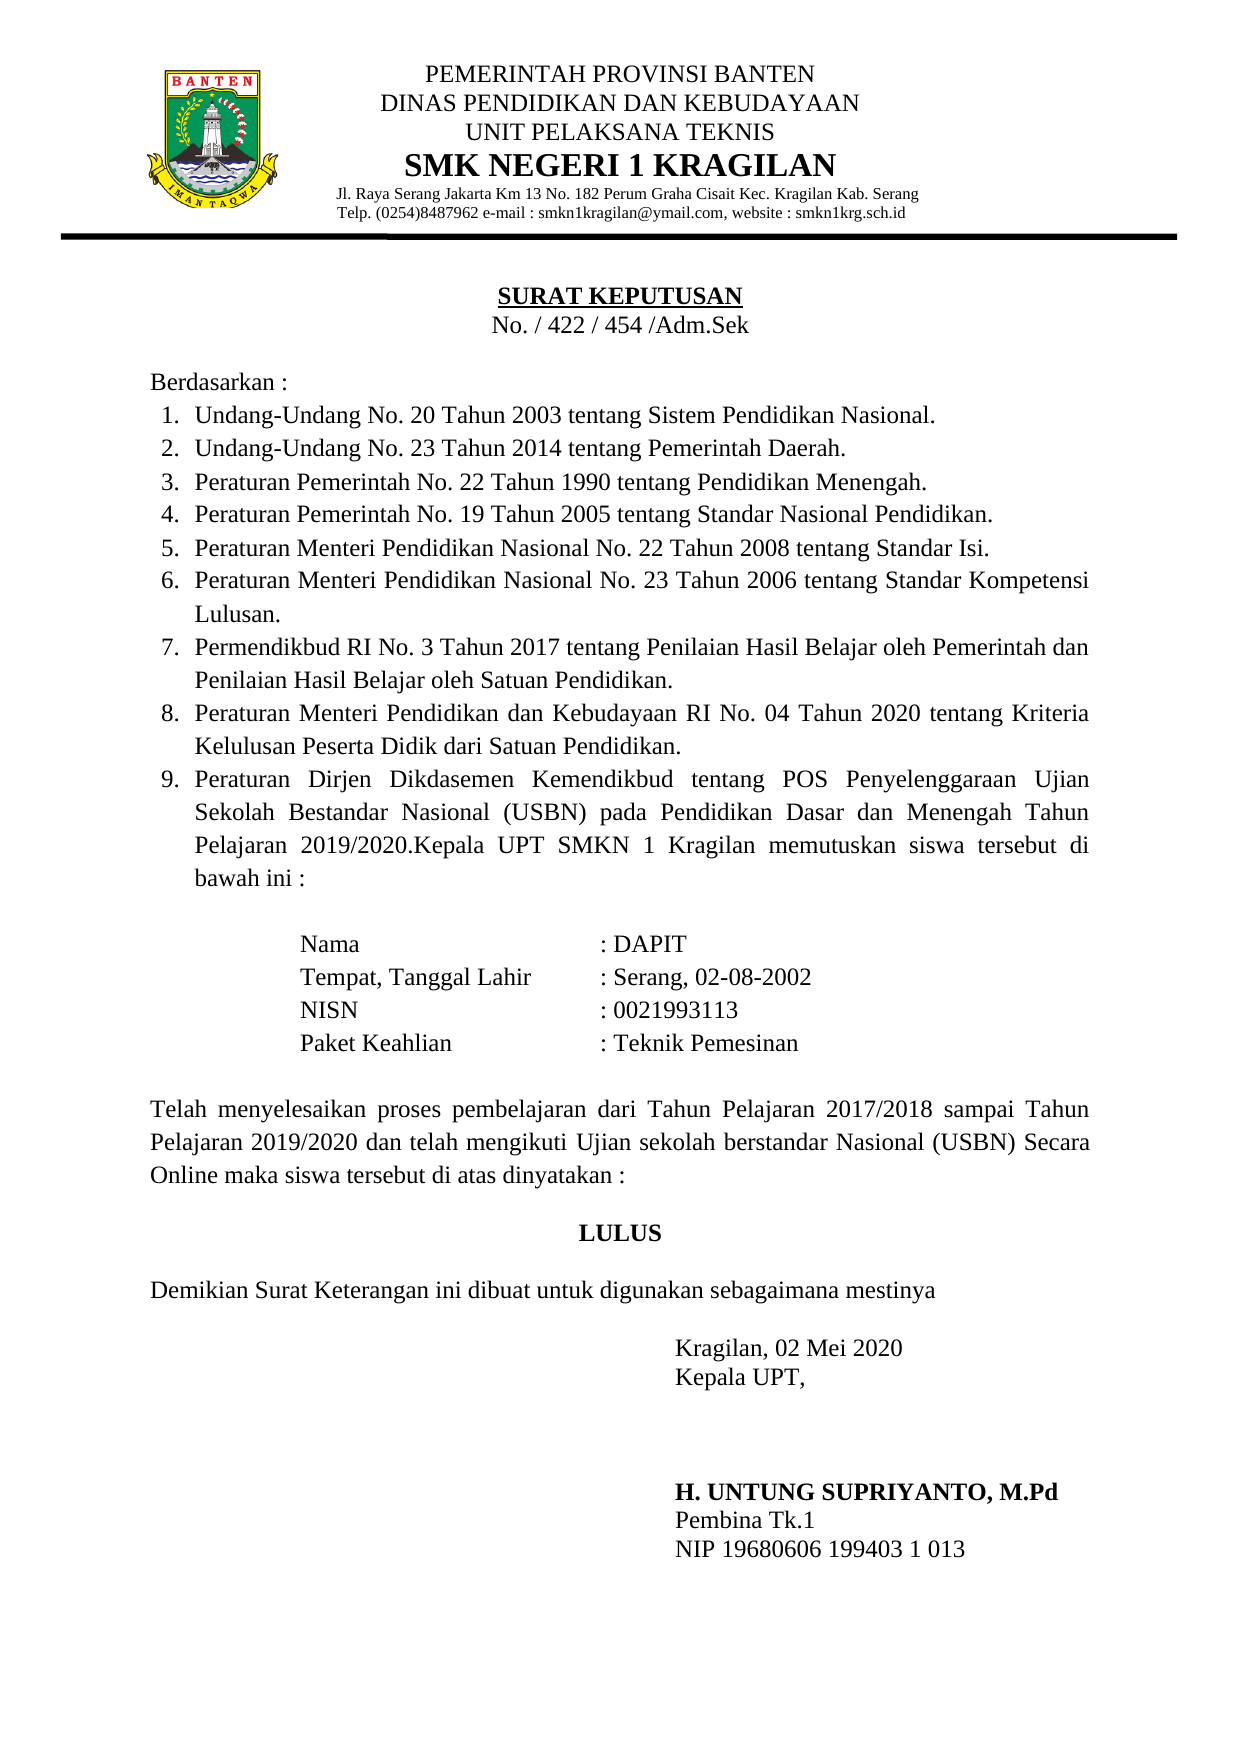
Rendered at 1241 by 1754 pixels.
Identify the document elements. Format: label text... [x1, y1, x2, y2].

list Peraturan Menteri Pendidikan Nasional No. 23 Tahun 2006 tentang Standar Kompetensi Lulusan. [179, 566, 1090, 627]
list Peraturan Pemerintah No. 19 Tahun 2005 tentang Standar Nasional Pendidikan. [179, 499, 1090, 528]
list Undang-Undang No. 20 Tahun 2003 tentang Sistem Pendidikan Nasional. [179, 401, 1090, 429]
text Kepala UPT, [150, 1362, 1090, 1391]
text Telah menyelesaikan proses pembelajaran dari Tahun Pelajaran 2017/2018 sampai Tahun Pelajaran 2019/2020 dan telah mengikuti Ujian sekolah berstandar Nasional (USBN) Secara Online maka siswa tersebut di atas dinyatakan : [150, 1094, 1090, 1189]
text NISN : 0021993113 [150, 995, 1090, 1024]
list Peraturan Dirjen Dikdasemen Kemendikbud tentang POS Penyelenggaraan Ujian Sekolah Bestandar Nasional (USBN) pada Pendidikan Dasar dan Menengah Tahun Pelajaran 2019/2020.Kepala UPT SMKN 1 Kragilan memutuskan siswa tersebut di bawah ini : [179, 764, 1090, 892]
text H. UNTUNG SUPRIYANTO, M.Pd [150, 1477, 1090, 1506]
text Kragilan, 02 Mei 2020 [150, 1333, 1090, 1362]
list Permendikbud RI No. 3 Tahun 2017 tentang Penilaian Hasil Belajar oleh Pemerintah dan Penilaian Hasil Belajar oleh Satuan Pendidikan. [179, 632, 1090, 693]
text No. / 422 / 454 /Adm.Sek [150, 310, 1090, 339]
text Berdasarkan : [150, 367, 1090, 396]
text Tempat, Tanggal Lahir : Serang, 02-08-2002 [150, 962, 1090, 991]
list Peraturan Menteri Pendidikan Nasional No. 22 Tahun 2008 tentang Standar Isi. [179, 533, 1090, 561]
text Paket Keahlian : Teknik Pemesinan [150, 1028, 1090, 1057]
text Pembina Tk.1 [150, 1506, 1090, 1534]
text Demikian Surat Keterangan ini dibuat untuk digunakan sebagaimana mestinya [150, 1276, 1090, 1304]
list Peraturan Menteri Pendidikan dan Kebudayaan RI No. 04 Tahun 2020 tentang Kriteria Kelulusan Peserta Didik dari Satuan Pendidikan. [179, 698, 1090, 759]
picture [146, 70, 279, 208]
text Nama : DAPIT [150, 929, 1090, 958]
text SURAT KEPUTUSAN [150, 281, 1090, 310]
text NIP 19680606 199403 1 013 [150, 1534, 1090, 1563]
list Peraturan Pemerintah No. 22 Tahun 1990 tentang Pendidikan Menengah. [179, 467, 1090, 495]
list Undang-Undang No. 23 Tahun 2014 tentang Pemerintah Daerah. [179, 433, 1090, 462]
text LULUS [150, 1218, 1090, 1247]
